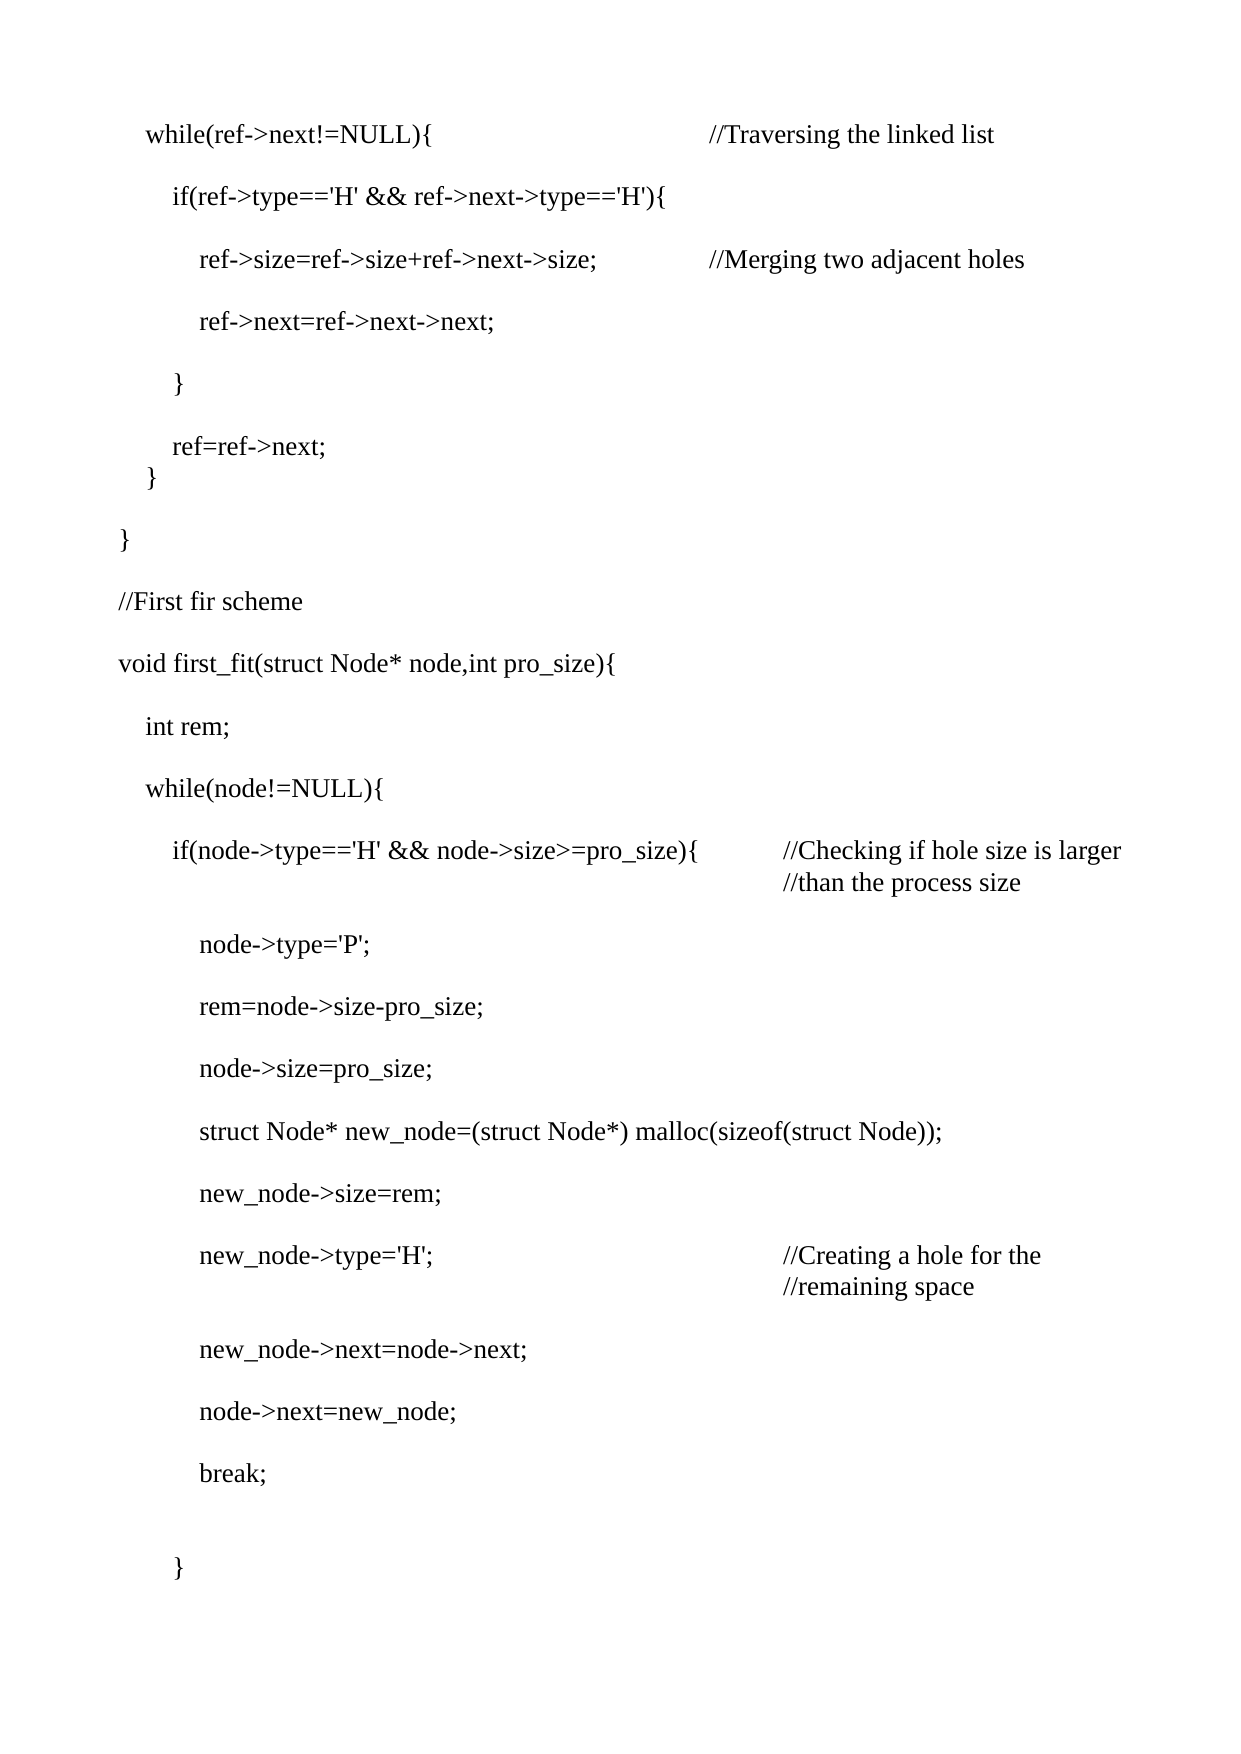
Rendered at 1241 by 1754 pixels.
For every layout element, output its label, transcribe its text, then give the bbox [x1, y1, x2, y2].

text void first_fit(struct Node* node,int pro_size){ [118, 648, 1122, 679]
text new_node->next=node->next; [118, 1333, 1122, 1364]
text while(ref->next!=NULL){ //Traversing the linked list [118, 118, 1122, 149]
text new_node->size=rem; [118, 1177, 1122, 1208]
text } [118, 367, 1122, 398]
text int rem; [118, 710, 1122, 741]
text } [118, 461, 1122, 492]
text ref->size=ref->size+ref->next->size; //Merging two adjacent holes [118, 243, 1122, 274]
text if(ref->type=='H' && ref->next->type=='H'){ [118, 180, 1122, 212]
text break; [118, 1457, 1122, 1488]
text ref=ref->next; [118, 429, 1122, 461]
text } [118, 1551, 1122, 1582]
text if(node->type=='H' && node->size>=pro_size){ //Checking if hole size is larger //than the process size [118, 834, 1122, 897]
text node->size=pro_size; [118, 1052, 1122, 1084]
text //First fir scheme [118, 585, 1122, 616]
text node->type='P'; [118, 928, 1122, 959]
text struct Node* new_node=(struct Node*) malloc(sizeof(struct Node)); [118, 1115, 1122, 1146]
text node->next=new_node; [118, 1395, 1122, 1426]
text new_node->type='H'; //Creating a hole for the //remaining space [118, 1239, 1122, 1302]
text while(node!=NULL){ [118, 772, 1122, 803]
text rem=node->size-pro_size; [118, 990, 1122, 1021]
text } [118, 523, 1122, 554]
text ref->next=ref->next->next; [118, 305, 1122, 336]
